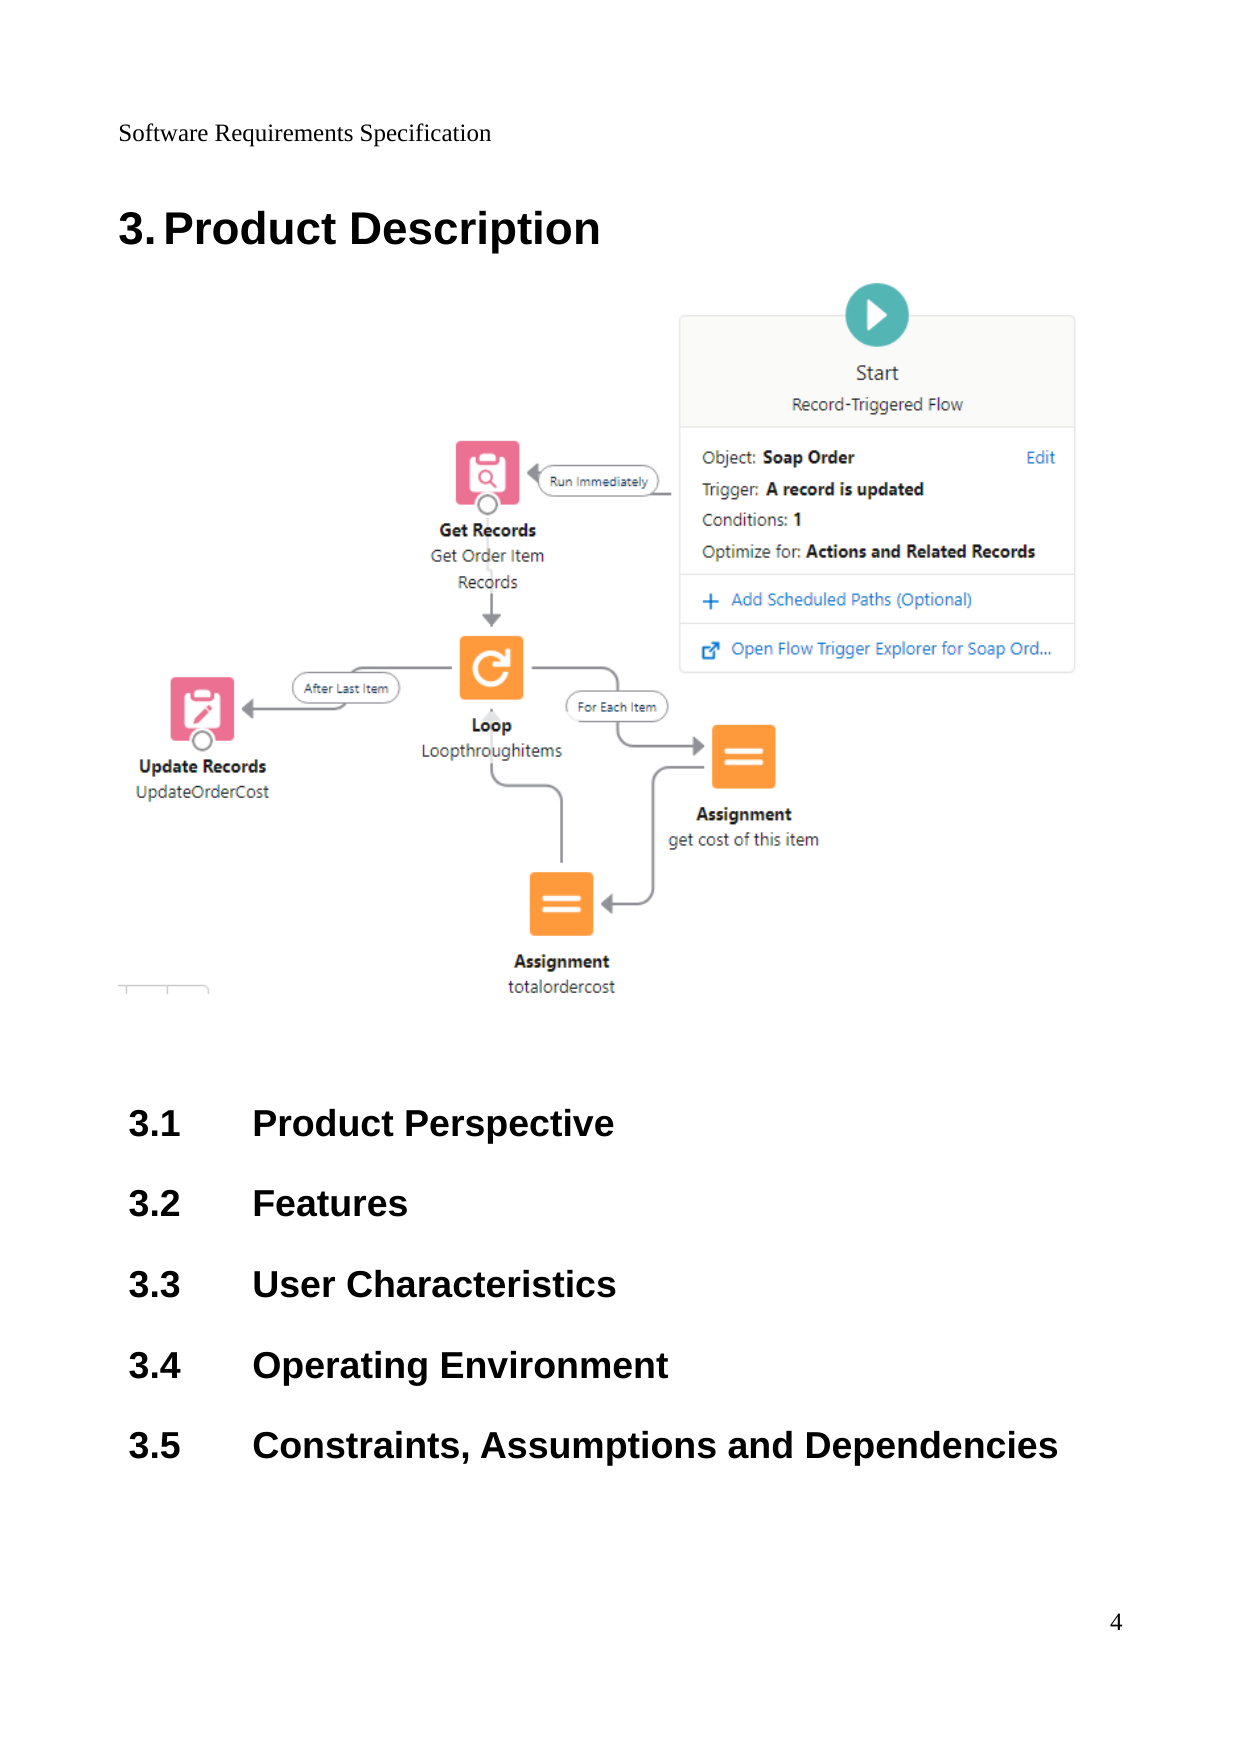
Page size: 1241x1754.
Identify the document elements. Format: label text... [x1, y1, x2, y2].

subtitle Operating Environment [118, 1343, 1122, 1386]
subtitle Constraints, Assumptions and Dependencies [118, 1423, 1122, 1467]
subtitle Features [118, 1182, 1122, 1225]
subtitle User Characteristics [118, 1262, 1122, 1305]
subtitle Product Description [118, 201, 1122, 254]
subtitle Product Perspective [118, 1101, 1122, 1144]
